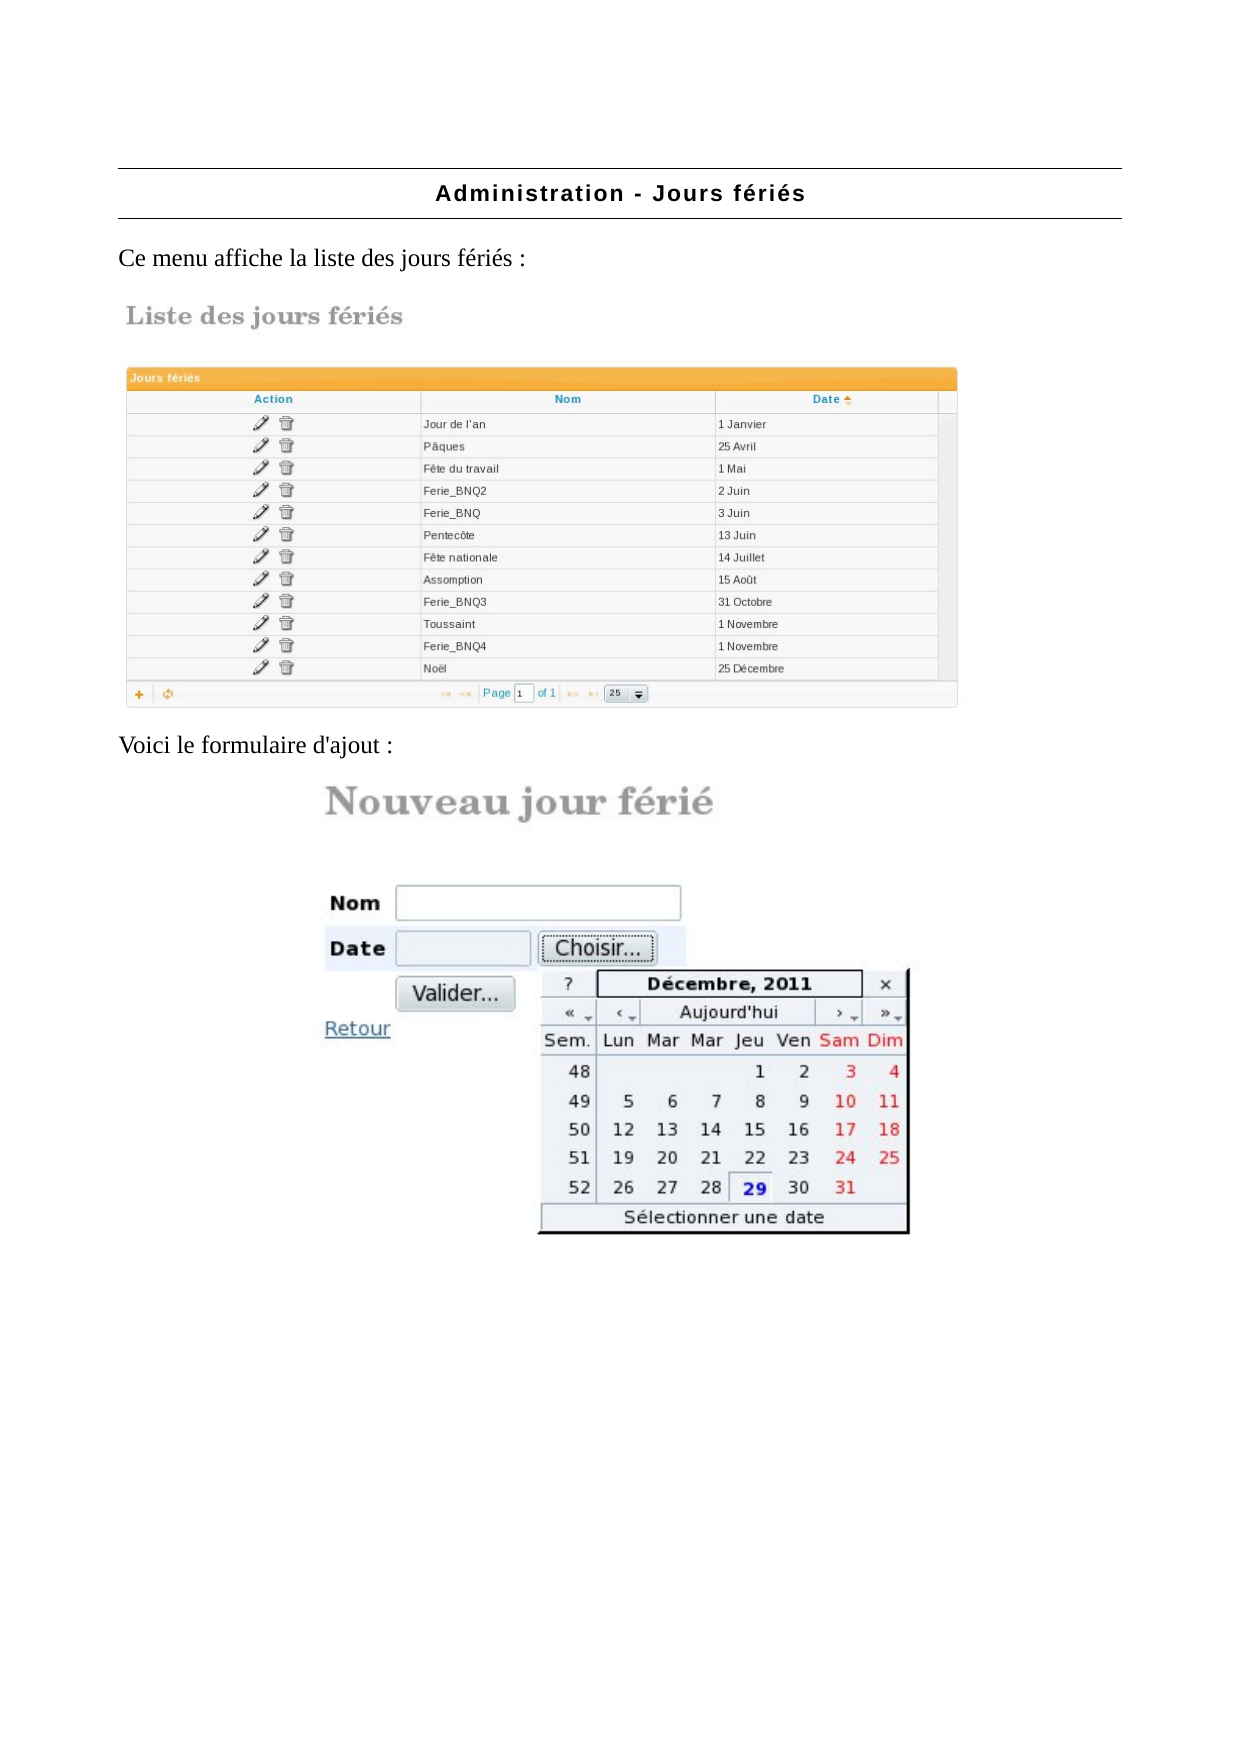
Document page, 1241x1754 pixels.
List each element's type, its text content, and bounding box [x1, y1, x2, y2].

subtitle Administration - Jours fériés [118, 169, 1122, 218]
text Voici le formulaire d'ajout : [118, 284, 1122, 759]
picture [308, 771, 932, 1258]
text Ce menu affiche la liste des jours fériés : [118, 243, 1122, 271]
picture [118, 296, 968, 731]
